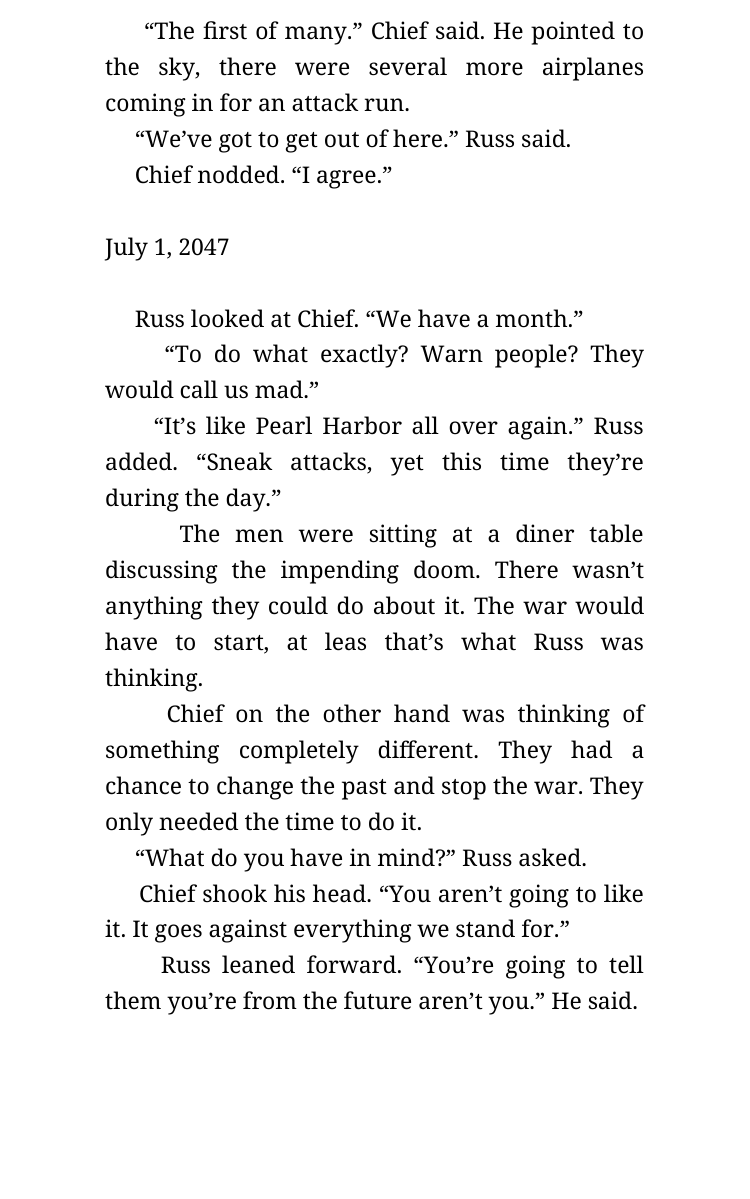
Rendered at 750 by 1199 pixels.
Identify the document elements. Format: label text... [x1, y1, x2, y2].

text Chief shook his head. “You aren’t going to like it. It goes against everything we stand for.” [105, 877, 645, 945]
text “To do what exactly? Warn people? They would call us mad.” [105, 338, 645, 406]
text Russ looked at Chief. “We have a month.” [105, 302, 645, 334]
text Russ leaned forward. “You’re going to tell them you’re from the future aren’t you.” He said. [105, 949, 645, 1017]
text “It’s like Pearl Harbor all over again.” Russ added. “Sneak attacks, yet this time they’re during the day.” [105, 410, 645, 513]
text July 1, 2047 [105, 231, 645, 262]
text “The first of many.” Chief said. He pointed to the sky, there were several more airplanes coming in for an attack run. [105, 15, 645, 118]
text Chief on the other hand was thinking of something completely different. They had a chance to change the past and stop the war. They only needed the time to do it. [105, 698, 645, 837]
text The men were sitting at a diner table discussing the impending doom. There wasn’t anything they could do about it. The war would have to start, at leas that’s what Russ was thinking. [105, 518, 645, 693]
text “What do you have in mind?” Russ asked. [105, 842, 645, 873]
text “We’ve got to get out of here.” Russ said. [105, 123, 645, 154]
text Chief nodded. “I agree.” [105, 159, 645, 190]
